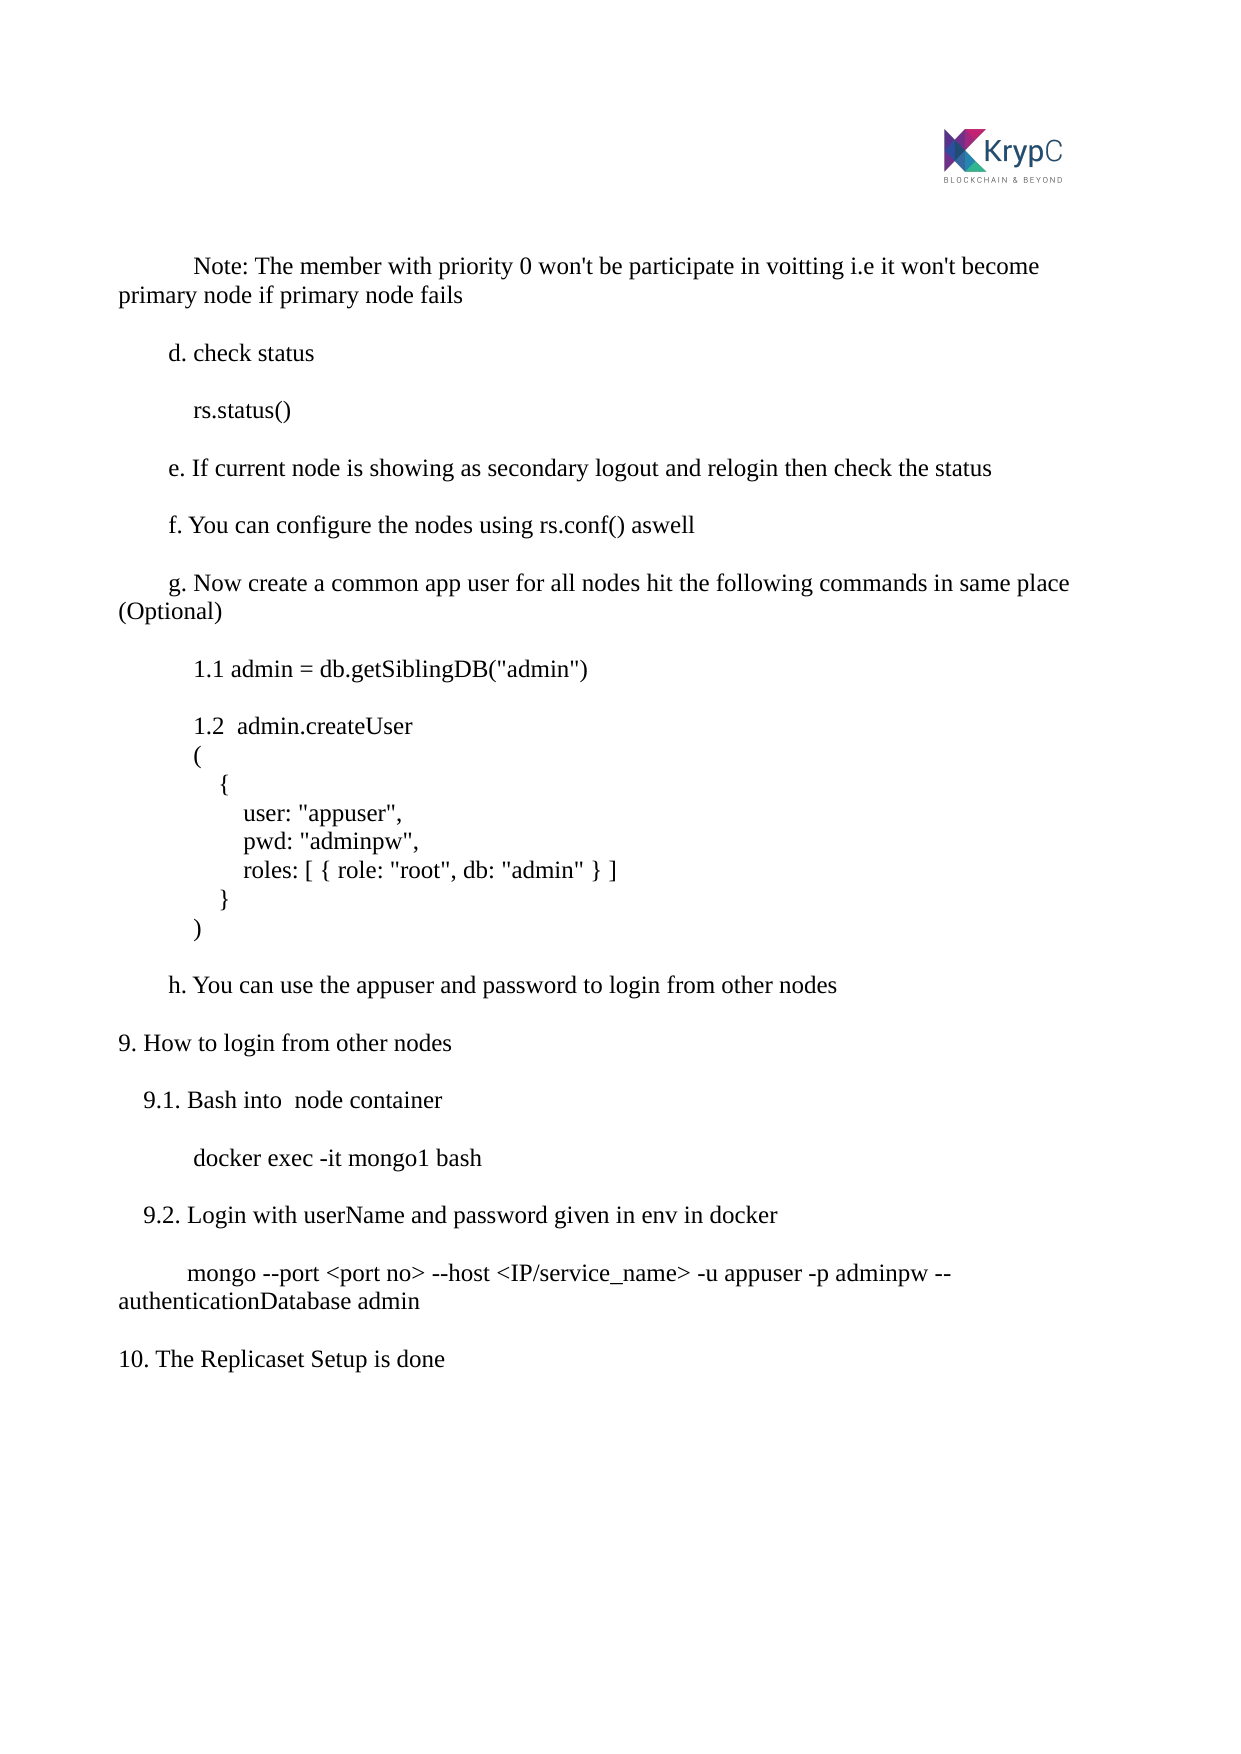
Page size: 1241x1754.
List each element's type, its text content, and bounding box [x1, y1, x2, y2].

text } [118, 884, 1122, 913]
picture [937, 118, 1072, 194]
text 10. The Replicaset Setup is done [118, 1344, 1122, 1373]
text 9. How to login from other nodes [118, 1028, 1122, 1056]
text d. check status [118, 338, 1122, 366]
text mongo --port <port no> --host <IP/service_name> -u appuser -p adminpw --authenticationDatabase admin [118, 1258, 1122, 1315]
text 9.2. Login with userName and password given in env in docker [118, 1200, 1122, 1229]
text roles: [ { role: "root", db: "admin" } ] [118, 855, 1122, 884]
text rs.status() [118, 395, 1122, 424]
text 1.1 admin = db.getSiblingDB("admin") [118, 654, 1122, 683]
text ) [118, 913, 1122, 941]
text g. Now create a common app user for all nodes hit the following commands in same place (Optional) [118, 568, 1122, 625]
text f. You can configure the nodes using rs.conf() aswell [118, 510, 1122, 539]
text docker exec -it mongo1 bash [118, 1143, 1122, 1171]
text pwd: "adminpw", [118, 826, 1122, 855]
text Note: The member with priority 0 won't be participate in voitting i.e it won't become primary node if primary node fails [118, 251, 1122, 309]
text ( [118, 740, 1122, 769]
text { [118, 769, 1122, 798]
text h. You can use the appuser and password to login from other nodes [118, 970, 1122, 999]
text e. If current node is showing as secondary logout and relogin then check the status [118, 453, 1122, 481]
text 1.2 admin.createUser [118, 711, 1122, 740]
text 9.1. Bash into node container [118, 1085, 1122, 1114]
text user: "appuser", [118, 798, 1122, 826]
